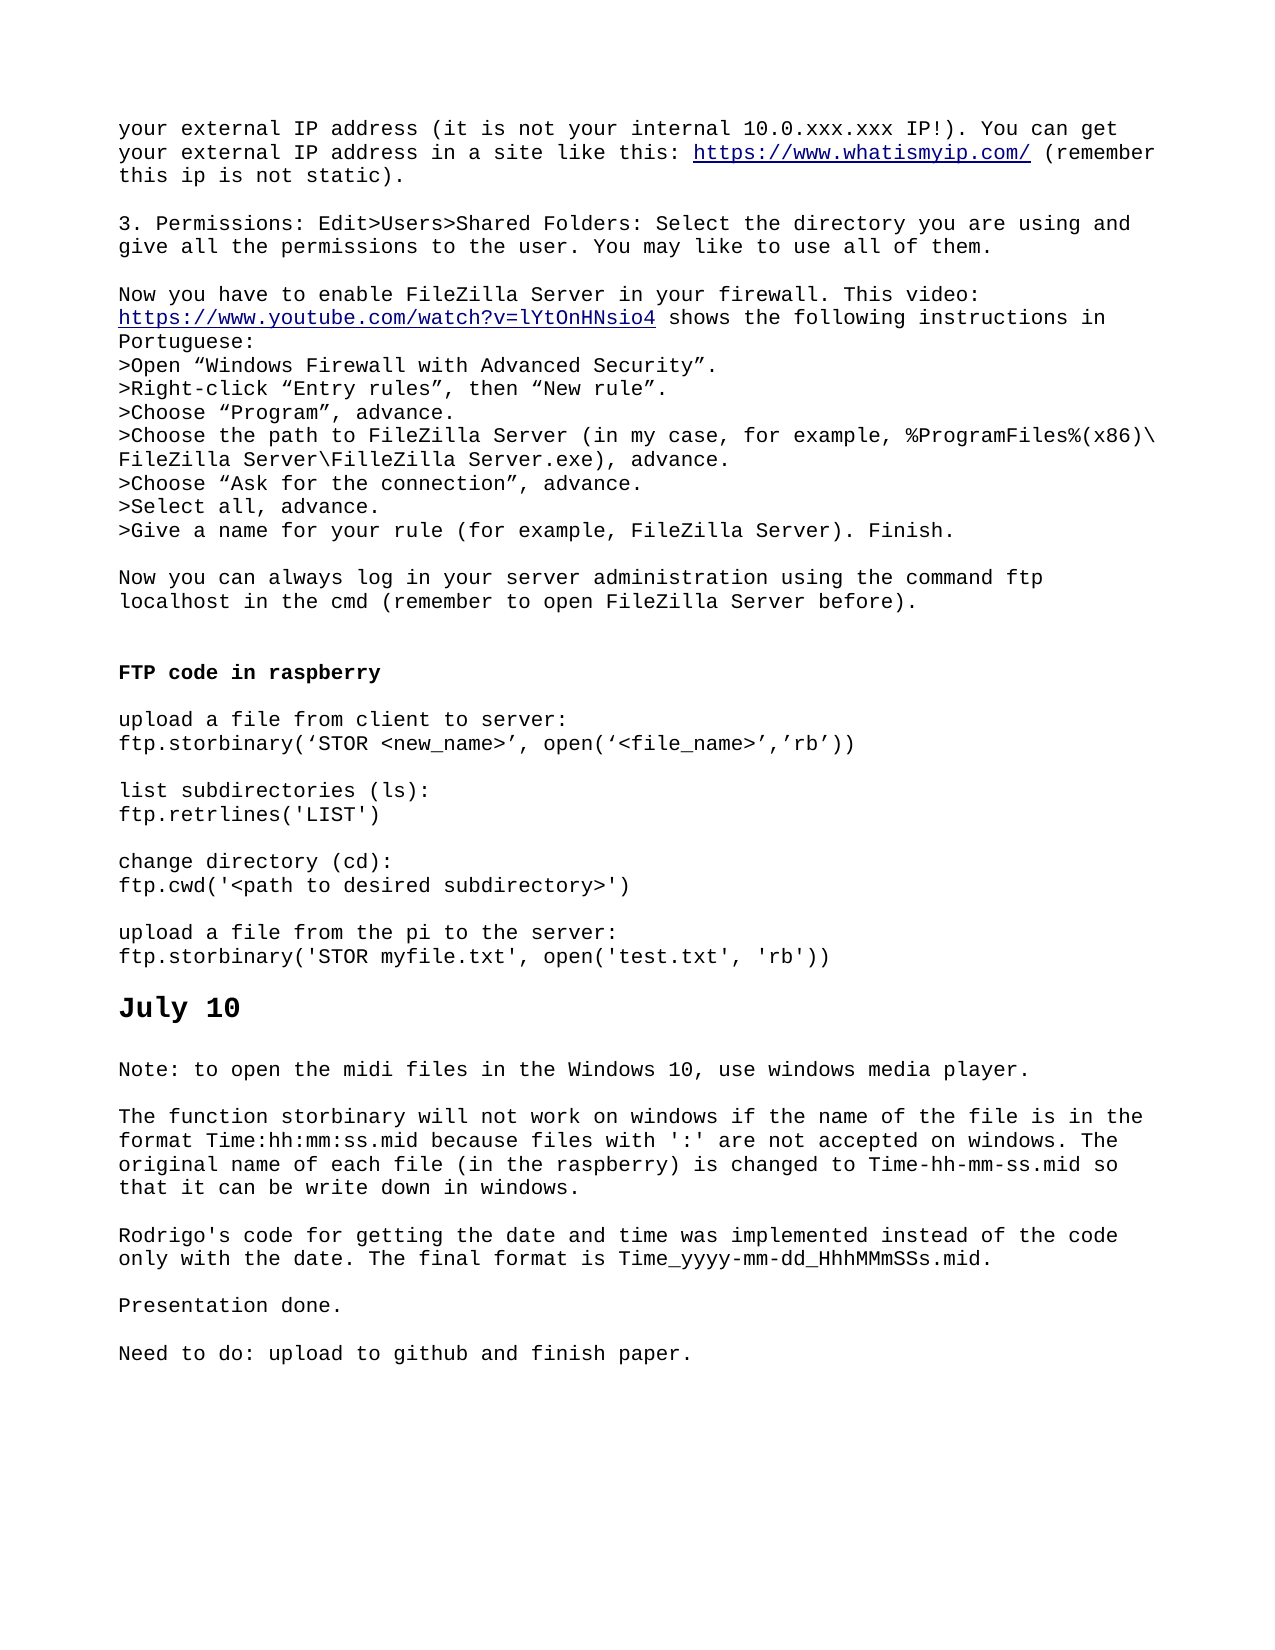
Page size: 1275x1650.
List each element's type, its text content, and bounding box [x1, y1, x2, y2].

text Presentation done. [118, 1296, 1157, 1319]
text >Choose “Ask for the connection”, advance. [118, 473, 1157, 496]
text ftp.storbinary('STOR myfile.txt', open('test.txt', 'rb')) [118, 946, 1157, 969]
text FTP code in raspberry [118, 662, 1157, 686]
text Note: to open the midi files in the Windows 10, use windows media player. [118, 1059, 1157, 1083]
text July 10 [118, 993, 1157, 1026]
text upload a file from the pi to the server: [118, 922, 1157, 946]
text The function storbinary will not work on windows if the name of the file is in the format Time:hh:mm:ss.mid because files with ':' are not accepted on windows. The original name of each file (in the raspberry) is changed to Time-hh-mm-ss.mid so that it can be write down in windows. [118, 1106, 1157, 1201]
text Need to do: upload to github and finish paper. [118, 1343, 1157, 1366]
text your external IP address (it is not your internal 10.0.xxx.xxx IP!). You can get your external IP address in a site like this: https://www.whatismyip.com/ (remember this ip is not static). [118, 118, 1157, 189]
text ftp.cwd('<path to desired subdirectory>') [118, 875, 1157, 898]
text Rodrigo's code for getting the date and time was implemented instead of the code only with the date. The final format is Time_yyyy-mm-dd_HhhMMmSSs.mid. [118, 1224, 1157, 1272]
text list subdirectories (ls): [118, 780, 1157, 804]
text >Open “Windows Firewall with Advanced Security”. [118, 354, 1157, 378]
text ftp.storbinary(‘STOR <new_name>’, open(‘<file_name>’,’rb’)) [118, 733, 1157, 757]
text >Right-click “Entry rules”, then “New rule”. [118, 378, 1157, 402]
text Now you can always log in your server administration using the command ftp localhost in the cmd (remember to open FileZilla Server before). [118, 567, 1157, 615]
text >Select all, advance. [118, 496, 1157, 520]
text >Give a name for your rule (for example, FileZilla Server). Finish. [118, 520, 1157, 544]
text ftp.retrlines('LIST') [118, 804, 1157, 827]
text 3. Permissions: Edit>Users>Shared Folders: Select the directory you are using and give all the permissions to the user. You may like to use all of them. [118, 213, 1157, 260]
text Now you have to enable FileZilla Server in your firewall. This video: https://www.youtube.com/watch?v=lYtOnHNsio4 shows the following instructions in Portuguese: [118, 284, 1157, 354]
text change directory (cd): [118, 851, 1157, 875]
text >Choose “Program”, advance. [118, 402, 1157, 426]
text upload a file from client to server: [118, 709, 1157, 733]
text >Choose the path to FileZilla Server (in my case, for example, %ProgramFiles%(x86)\FileZilla Server\FilleZilla Server.exe), advance. [118, 426, 1157, 473]
